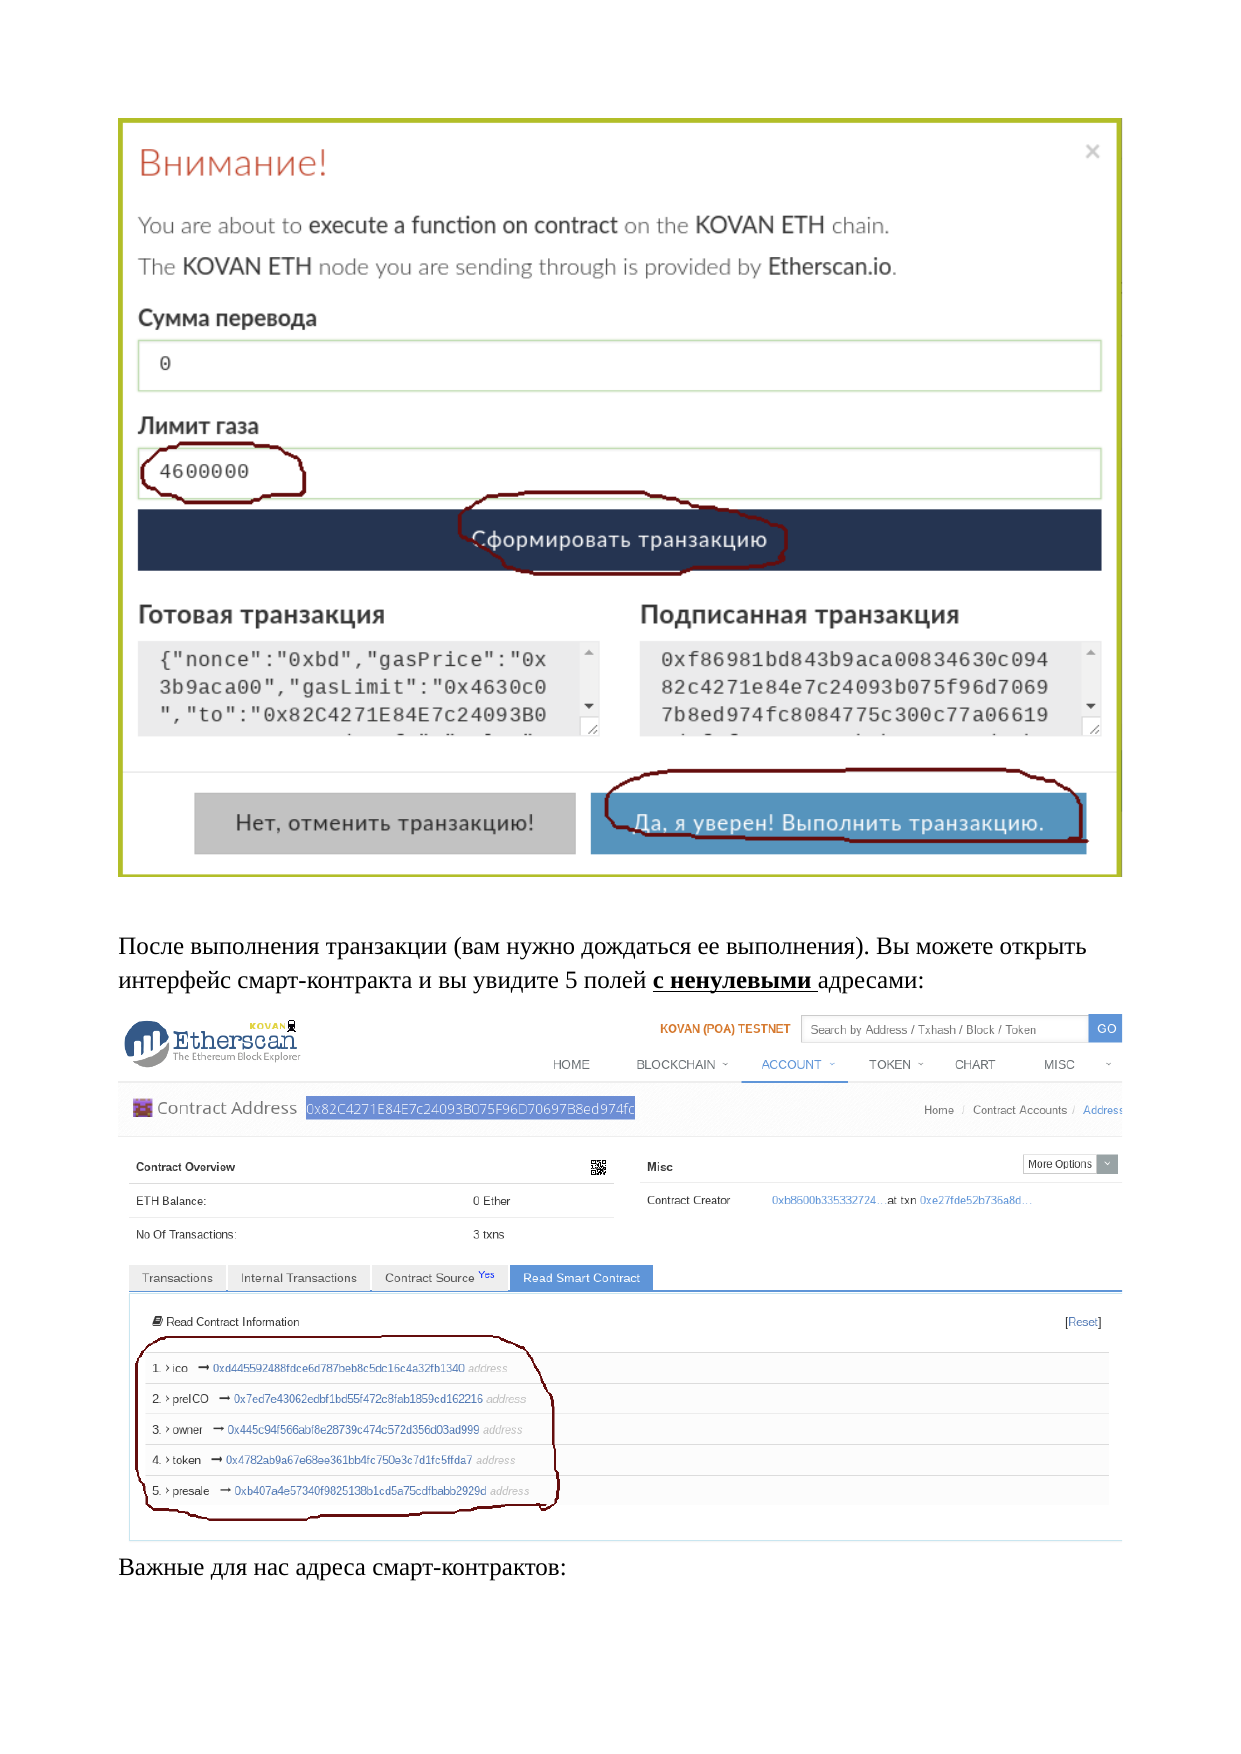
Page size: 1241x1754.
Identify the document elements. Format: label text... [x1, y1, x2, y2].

picture [118, 118, 1123, 877]
text После выполнения транзакции (вам нужно дождаться ее выполнения). Вы можете открыть интерфейс смарт-контракта и вы увидите 5 полей с ненулевыми адресами: [118, 931, 1122, 994]
text Важные для нас адреса смарт-контрактов: [118, 1547, 1122, 1581]
picture [118, 1014, 1123, 1547]
